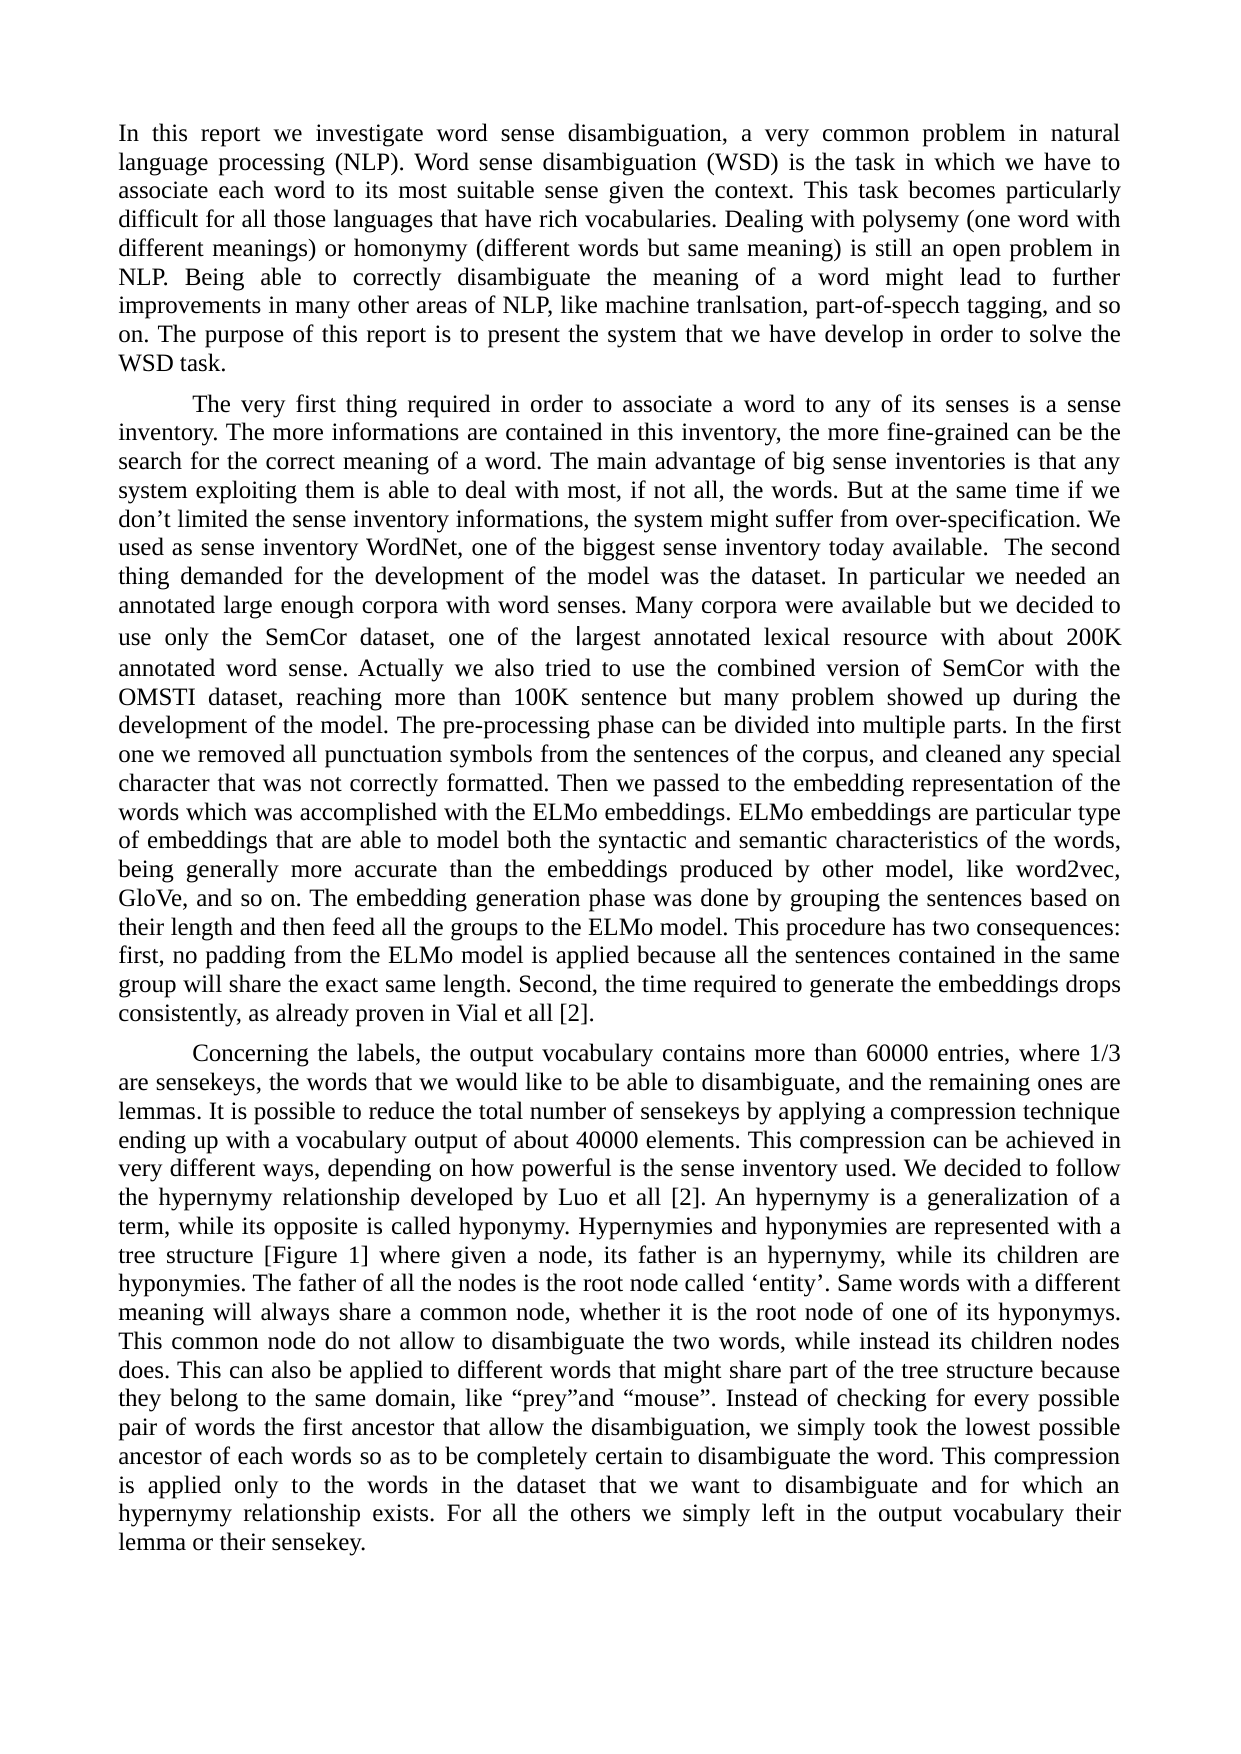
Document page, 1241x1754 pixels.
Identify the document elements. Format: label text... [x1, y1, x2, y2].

text In this report we investigate word sense disambiguation, a very common problem in natural language processing (NLP). Word sense disambiguation (WSD) is the task in which we have to associate each word to its most suitable sense given the context. This task becomes particularly difficult for all those languages that have rich vocabularies. Dealing with polysemy (one word with different meanings) or homonymy (different words but same meaning) is still an open problem in NLP. Being able to correctly disambiguate the meaning of a word might lead to further improvements in many other areas of NLP, like machine tranlsation, part-of-specch tagging, and so on. The purpose of this report is to present the system that we have develop in order to solve the WSD task. [118, 118, 1122, 377]
text The very first thing required in order to associate a word to any of its senses is a sense inventory. The more informations are contained in this inventory, the more fine-grained can be the search for the correct meaning of a word. The main advantage of big sense inventories is that any system exploiting them is able to deal with most, if not all, the words. But at the same time if we don’t limited the sense inventory informations, the system might suffer from over-specification. We used as sense inventory WordNet, one of the biggest sense inventory today available. The second thing demanded for the development of the model was the dataset. In particular we needed an annotated large enough corpora with word senses. Many corpora were available but we decided to use only the SemCor dataset, one of the largest annotated lexical resource with about 200K annotated word sense. Actually we also tried to use the combined version of SemCor with the OMSTI dataset, reaching more than 100K sentence but many problem showed up during the development of the model. The pre-processing phase can be divided into multiple parts. In the first one we removed all punctuation symbols from the sentences of the corpus, and cleaned any special character that was not correctly formatted. Then we passed to the embedding representation of the words which was accomplished with the ELMo embeddings. ELMo embeddings are particular type of embeddings that are able to model both the syntactic and semantic characteristics of the words, being generally more accurate than the embeddings produced by other model, like word2vec, GloVe, and so on. The embedding generation phase was done by grouping the sentences based on their length and then feed all the groups to the ELMo model. This procedure has two consequences: first, no padding from the ELMo model is applied because all the sentences contained in the same group will share the exact same length. Second, the time required to generate the embeddings drops consistently, as already proven in Vial et all [2]. [118, 389, 1122, 1027]
text Concerning the labels, the output vocabulary contains more than 60000 entries, where 1/3 are sensekeys, the words that we would like to be able to disambiguate, and the remaining ones are lemmas. It is possible to reduce the total number of sensekeys by applying a compression technique ending up with a vocabulary output of about 40000 elements. This compression can be achieved in very different ways, depending on how powerful is the sense inventory used. We decided to follow the hypernymy relationship developed by Luo et all [2]. An hypernymy is a generalization of a term, while its opposite is called hyponymy. Hypernymies and hyponymies are represented with a tree structure [Figure 1] where given a node, its father is an hypernymy, while its children are hyponymies. The father of all the nodes is the root node called ‘entity’. Same words with a different meaning will always share a common node, whether it is the root node of one of its hyponymys. This common node do not allow to disambiguate the two words, while instead its children nodes does. This can also be applied to different words that might share part of the tree structure because they belong to the same domain, like “prey”and “mouse”. Instead of checking for every possible pair of words the first ancestor that allow the disambiguation, we simply took the lowest possible ancestor of each words so as to be completely certain to disambiguate the word. This compression is applied only to the words in the dataset that we want to disambiguate and for which an hypernymy relationship exists. For all the others we simply left in the output vocabulary their lemma or their sensekey. [118, 1038, 1122, 1556]
